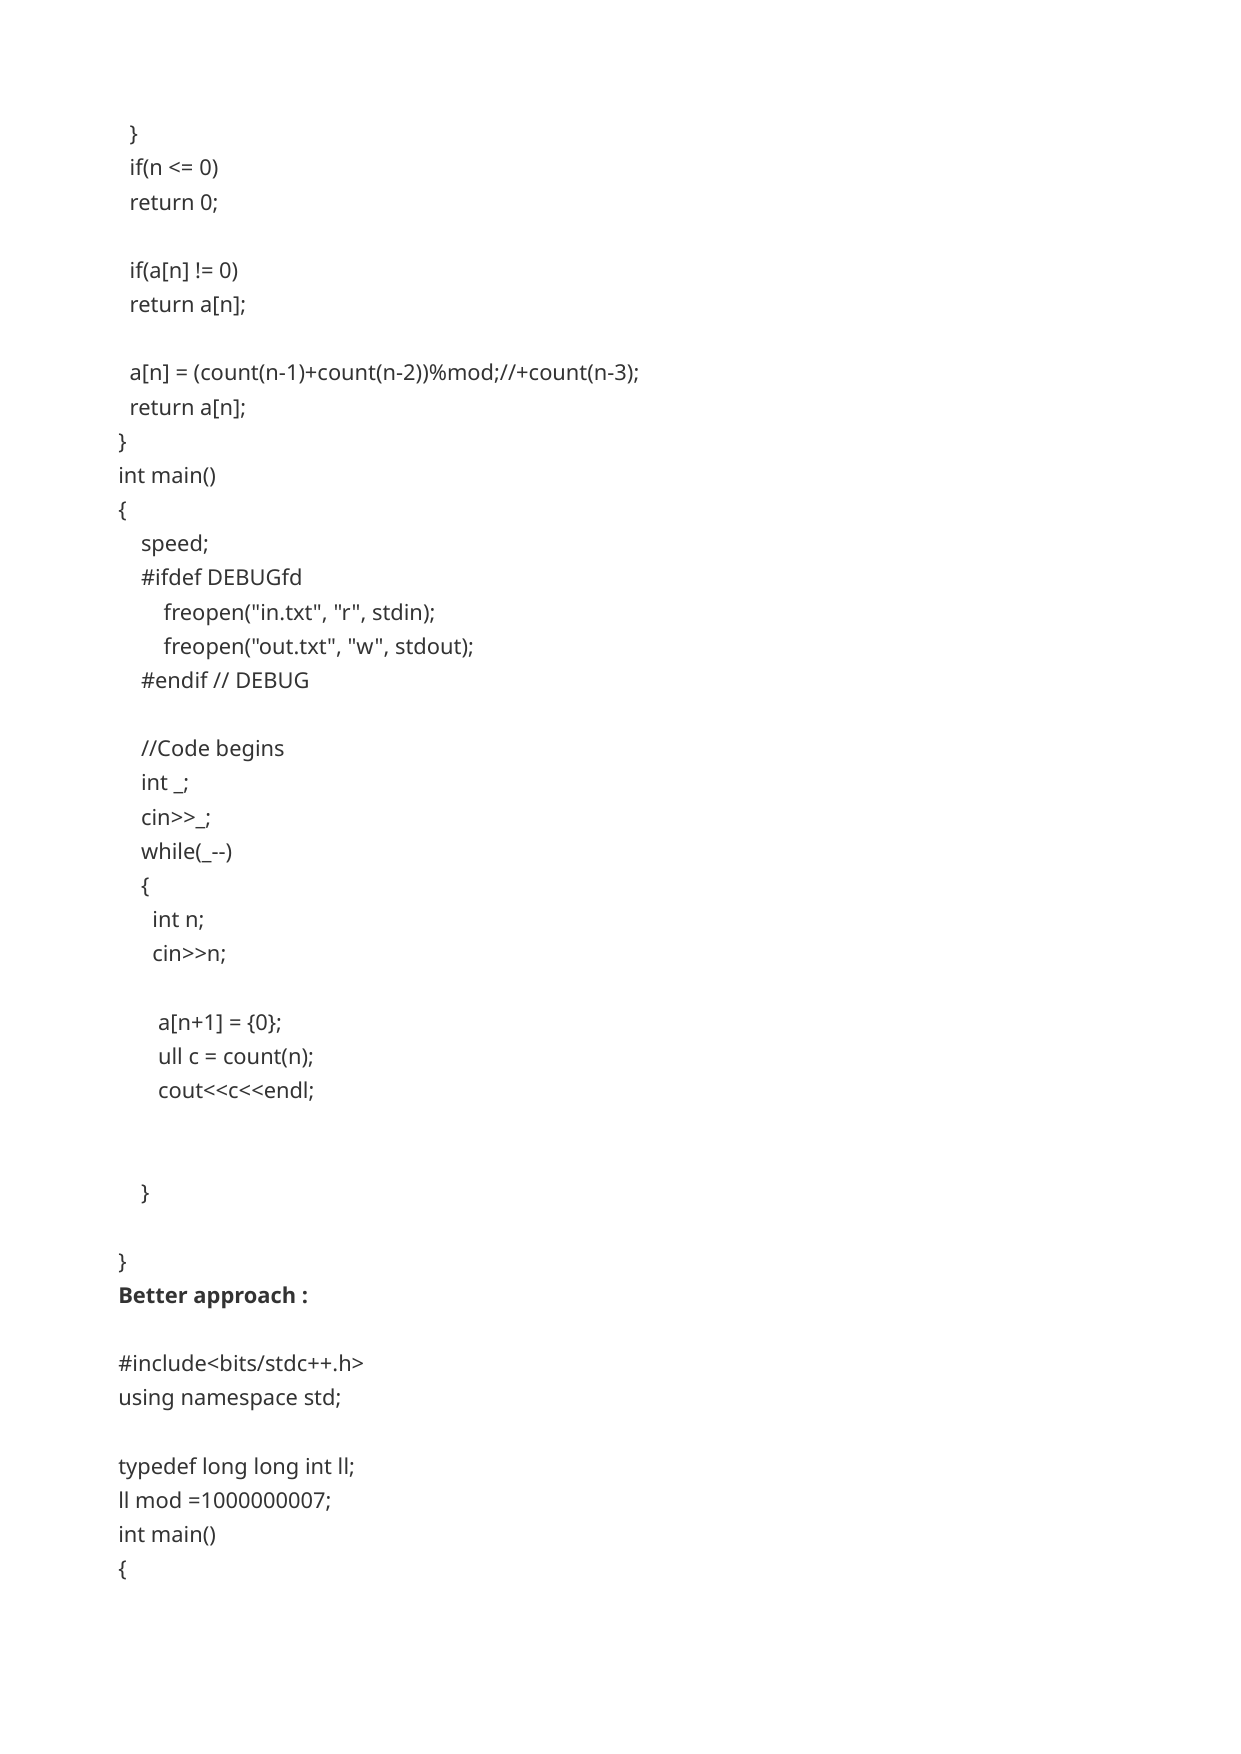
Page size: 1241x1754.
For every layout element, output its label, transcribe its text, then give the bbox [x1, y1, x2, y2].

text ll mod =1000000007; [118, 1485, 1122, 1514]
text { [118, 1553, 1122, 1583]
text if(a[n] != 0) [118, 255, 1122, 284]
text int main() [118, 1519, 1122, 1549]
text return 0; [118, 186, 1122, 216]
text } [118, 1246, 1122, 1275]
text } [118, 1177, 1122, 1207]
text Better approach : [118, 1280, 1122, 1309]
text a[n] = (count(n-1)+count(n-2))%mod;//+count(n-3); [118, 357, 1122, 387]
text if(n <= 0) [118, 152, 1122, 182]
text return a[n]; [118, 391, 1122, 421]
text } [118, 426, 1122, 455]
text using namespace std; [118, 1382, 1122, 1412]
text //Code begins [118, 733, 1122, 763]
text cin>>_; [118, 801, 1122, 831]
text { [118, 494, 1122, 524]
text ull c = count(n); [118, 1041, 1122, 1070]
text a[n+1] = {0}; [118, 1006, 1122, 1036]
text cout<<c<<endl; [118, 1075, 1122, 1104]
text speed; [118, 528, 1122, 558]
text freopen("out.txt", "w", stdout); [118, 631, 1122, 660]
text #endif // DEBUG [118, 665, 1122, 694]
text freopen("in.txt", "r", stdin); [118, 596, 1122, 626]
text return a[n]; [118, 289, 1122, 319]
text } [118, 118, 1122, 148]
text typedef long long int ll; [118, 1451, 1122, 1480]
text int main() [118, 460, 1122, 489]
text #include<bits/stdc++.h> [118, 1348, 1122, 1378]
text int _; [118, 767, 1122, 797]
text cin>>n; [118, 938, 1122, 968]
text { [118, 870, 1122, 899]
text while(_--) [118, 836, 1122, 865]
text #ifdef DEBUGfd [118, 562, 1122, 592]
text int n; [118, 904, 1122, 934]
